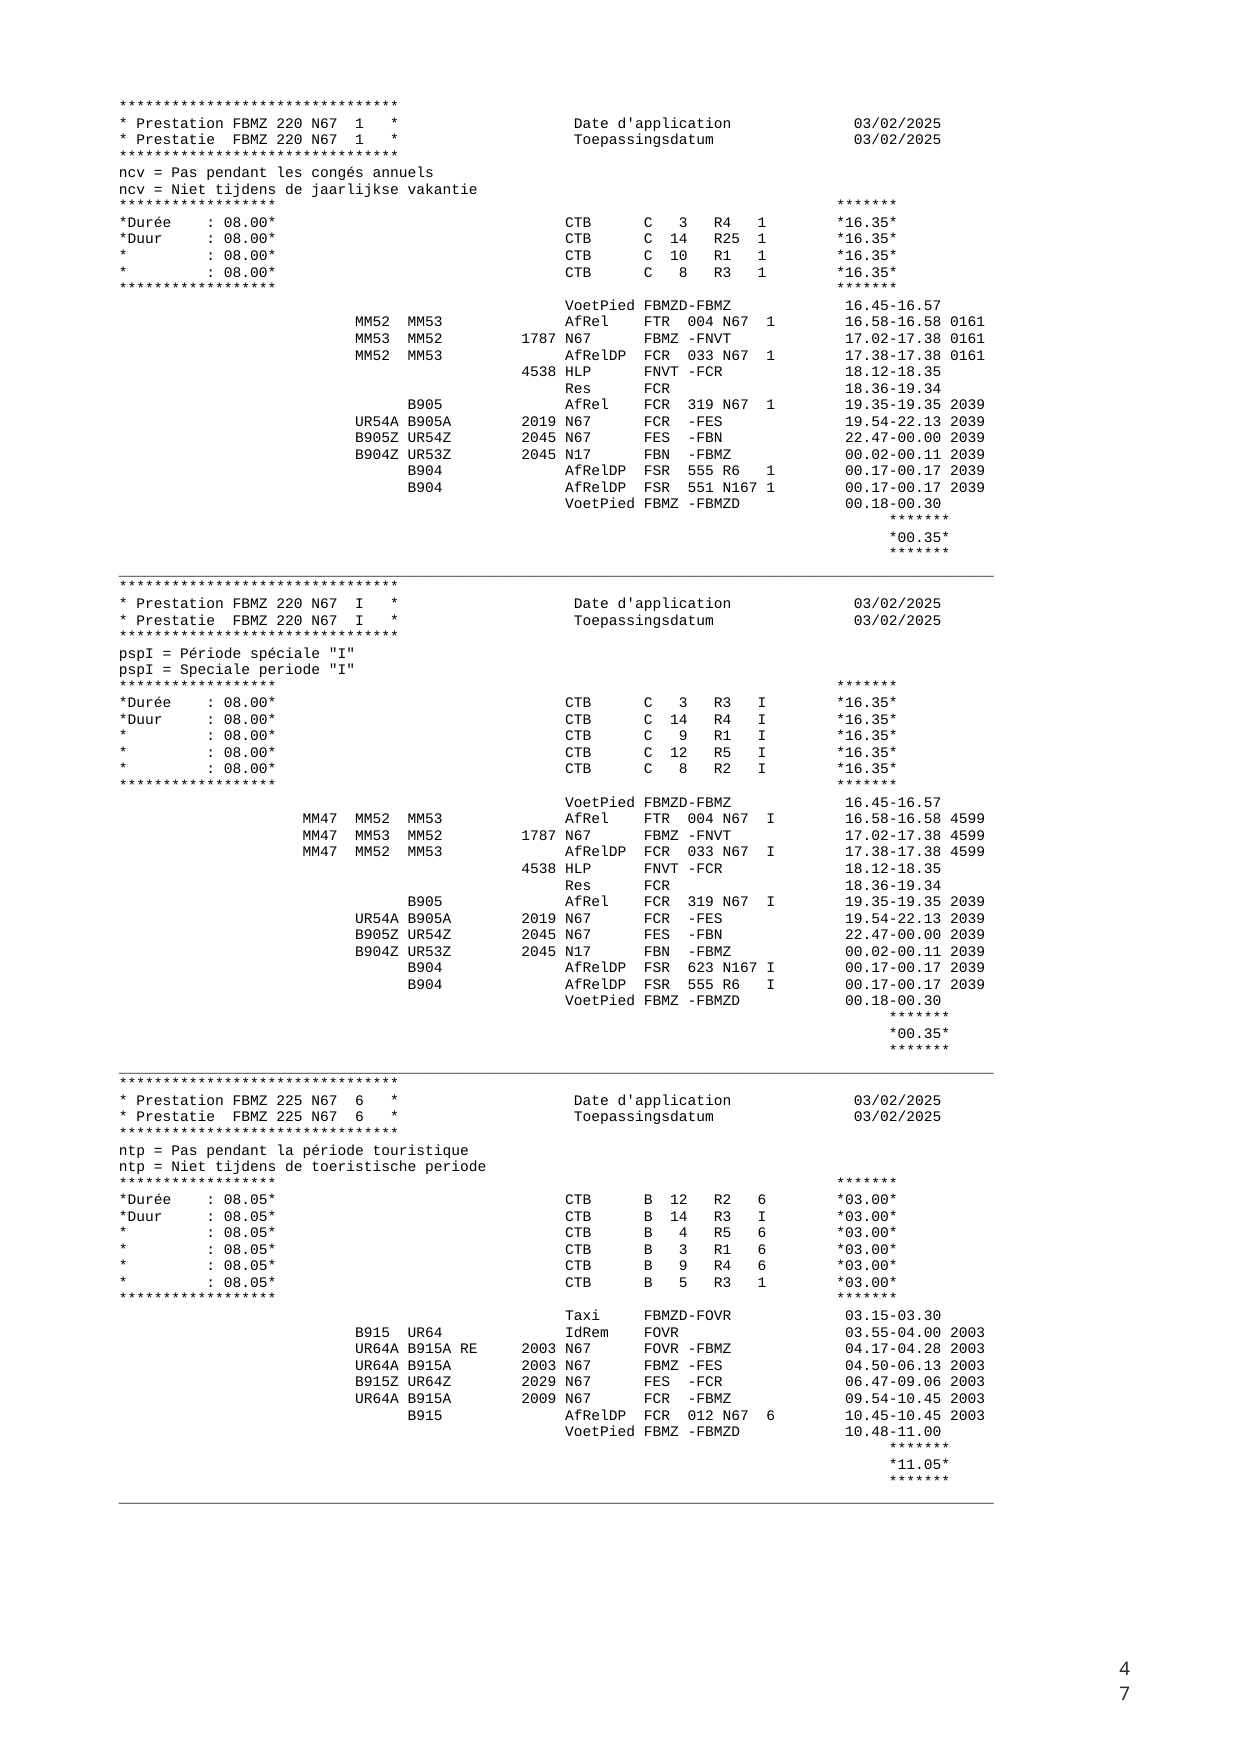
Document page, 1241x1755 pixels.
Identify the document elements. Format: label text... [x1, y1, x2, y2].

text ******************************** * Prestation FBMZ 220 N67 1 * Date d'application 03/02/2025 * Prestatie FBMZ 220 N67 1 * Toepassingsdatum 03/02/2025 ******************************** ncv = Pas pendant les congés annuels ncv = Niet tijdens de jaarlijkse vakantie ****************** ******* *Durée : 08.00* CTB C 3 R4 1 *16.35* *Duur : 08.00* CTB C 14 R25 1 *16.35* * : 08.00* CTB C 10 R1 1 *16.35* * : 08.00* CTB C 8 R3 1 *16.35* ****************** ******* VoetPied FBMZD-FBMZ 16.45-16.57 MM52 MM53 AfRel FTR 004 N67 1 16.58-16.58 0161 MM53 MM52 1787 N67 FBMZ -FNVT 17.02-17.38 0161 MM52 MM53 AfRelDP FCR 033 N67 1 17.38-17.38 0161 4538 HLP FNVT -FCR 18.12-18.35 Res FCR 18.36-19.34 B905 AfRel FCR 319 N67 1 19.35-19.35 2039 UR54A B905A 2019 N67 FCR -FES 19.54-22.13 2039 B905Z UR54Z 2045 N67 FES -FBN 22.47-00.00 2039 B904Z UR53Z 2045 N17 FBN -FBMZ 00.02-00.11 2039 B904 AfRelDP FSR 555 R6 1 00.17-00.17 2039 B904 AfRelDP FSR 551 N167 1 00.17-00.17 2039 VoetPied FBMZ -FBMZD 00.18-00.30 ******* *00.35* ******* ____________________________________________________________________________________________________ [119, 99, 1122, 579]
text ******************************** * Prestation FBMZ 220 N67 I * Date d'application 03/02/2025 * Prestatie FBMZ 220 N67 I * Toepassingsdatum 03/02/2025 ******************************** pspI = Période spéciale "I" pspI = Speciale periode "I" ****************** ******* *Durée : 08.00* CTB C 3 R3 I *16.35* *Duur : 08.00* CTB C 14 R4 I *16.35* * : 08.00* CTB C 9 R1 I *16.35* * : 08.00* CTB C 12 R5 I *16.35* * : 08.00* CTB C 8 R2 I *16.35* ****************** ******* VoetPied FBMZD-FBMZ 16.45-16.57 MM47 MM52 MM53 AfRel FTR 004 N67 I 16.58-16.58 4599 MM47 MM53 MM52 1787 N67 FBMZ -FNVT 17.02-17.38 4599 MM47 MM52 MM53 AfRelDP FCR 033 N67 I 17.38-17.38 4599 4538 HLP FNVT -FCR 18.12-18.35 Res FCR 18.36-19.34 B905 AfRel FCR 319 N67 I 19.35-19.35 2039 UR54A B905A 2019 N67 FCR -FES 19.54-22.13 2039 B905Z UR54Z 2045 N67 FES -FBN 22.47-00.00 2039 B904Z UR53Z 2045 N17 FBN -FBMZ 00.02-00.11 2039 B904 AfRelDP FSR 623 N167 I 00.17-00.17 2039 B904 AfRelDP FSR 555 R6 I 00.17-00.17 2039 VoetPied FBMZ -FBMZD 00.18-00.30 ******* *00.35* ******* ____________________________________________________________________________________________________ [119, 579, 1122, 1076]
text ******************************** * Prestation FBMZ 225 N67 6 * Date d'application 03/02/2025 * Prestatie FBMZ 225 N67 6 * Toepassingsdatum 03/02/2025 ******************************** ntp = Pas pendant la période touristique ntp = Niet tijdens de toeristische periode ****************** ******* *Durée : 08.05* CTB B 12 R2 6 *03.00* *Duur : 08.05* CTB B 14 R3 I *03.00* * : 08.05* CTB B 4 R5 6 *03.00* * : 08.05* CTB B 3 R1 6 *03.00* * : 08.05* CTB B 9 R4 6 *03.00* * : 08.05* CTB B 5 R3 1 *03.00* ****************** ******* Taxi FBMZD-FOVR 03.15-03.30 B915 UR64 IdRem FOVR 03.55-04.00 2003 UR64A B915A RE 2003 N67 FOVR -FBMZ 04.17-04.28 2003 UR64A B915A 2003 N67 FBMZ -FES 04.50-06.13 2003 B915Z UR64Z 2029 N67 FES -FCR 06.47-09.06 2003 UR64A B915A 2009 N67 FCR -FBMZ 09.54-10.45 2003 B915 AfRelDP FCR 012 N67 6 10.45-10.45 2003 VoetPied FBMZ -FBMZD 10.48-11.00 ******* *11.05* ******* ____________________________________________________________________________________________________ [119, 1076, 1122, 1507]
